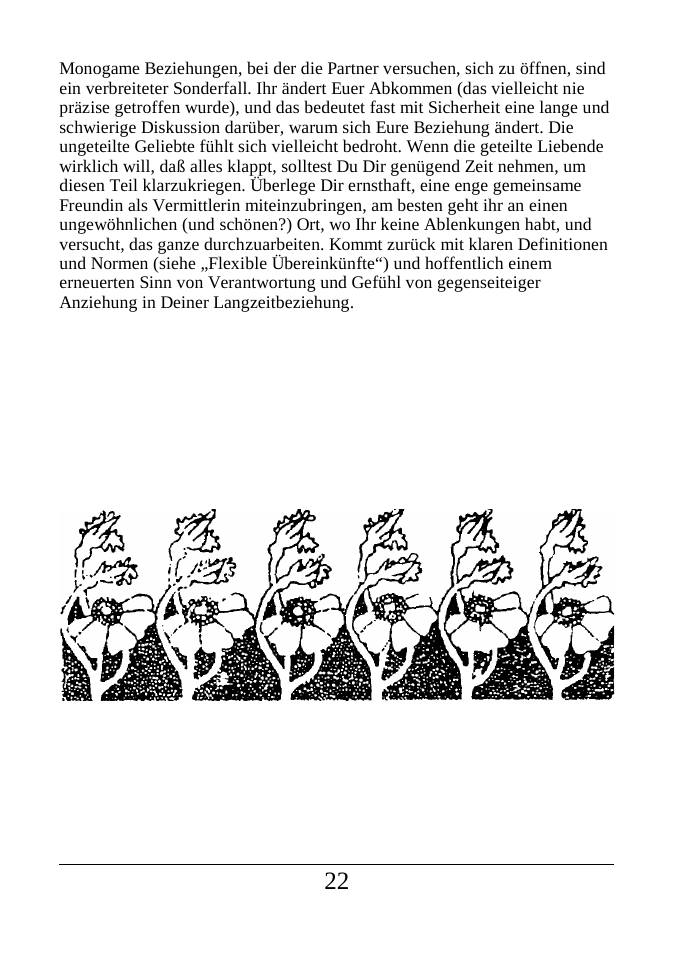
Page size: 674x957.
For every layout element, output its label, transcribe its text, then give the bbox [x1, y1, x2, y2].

text Monogame Beziehungen, bei der die Partner versuchen, sich zu öffnen, sind ein verbreiteter Sonderfall. Ihr ändert Euer Abkommen (das vielleicht nie präzise getroffen wurde), und das bedeutet fast mit Sicherheit eine lange und schwie­rige Diskussion darüber, warum sich Eure Beziehung ändert. Die ungeteilte Ge­liebte fühlt sich vielleicht bedroht. Wenn die geteilte Liebende wirklich will, daß alles klappt, solltest Du Dir genügend Zeit nehmen, um diesen Teil klarzukriegen. Überlege Dir ernsthaft, eine enge gemeinsame Freundin als Ver­mittlerin miteinzubringen, am besten geht ihr an einen ungewöhnlichen (und schönen?) Ort, wo Ihr keine Ablenkungen habt, und versucht, das ganze durch­zuarbeiten. Kommt zurück mit klaren Definitionen und Normen (siehe „Flexi­ble Übereinkünfte“) und hoffentlich einem erneuerten Sinn von Verantwortung und Gefühl von gegenseiteiger Anziehung in Deiner Langzeitbeziehung. [59, 59, 614, 312]
picture [59, 509, 615, 701]
